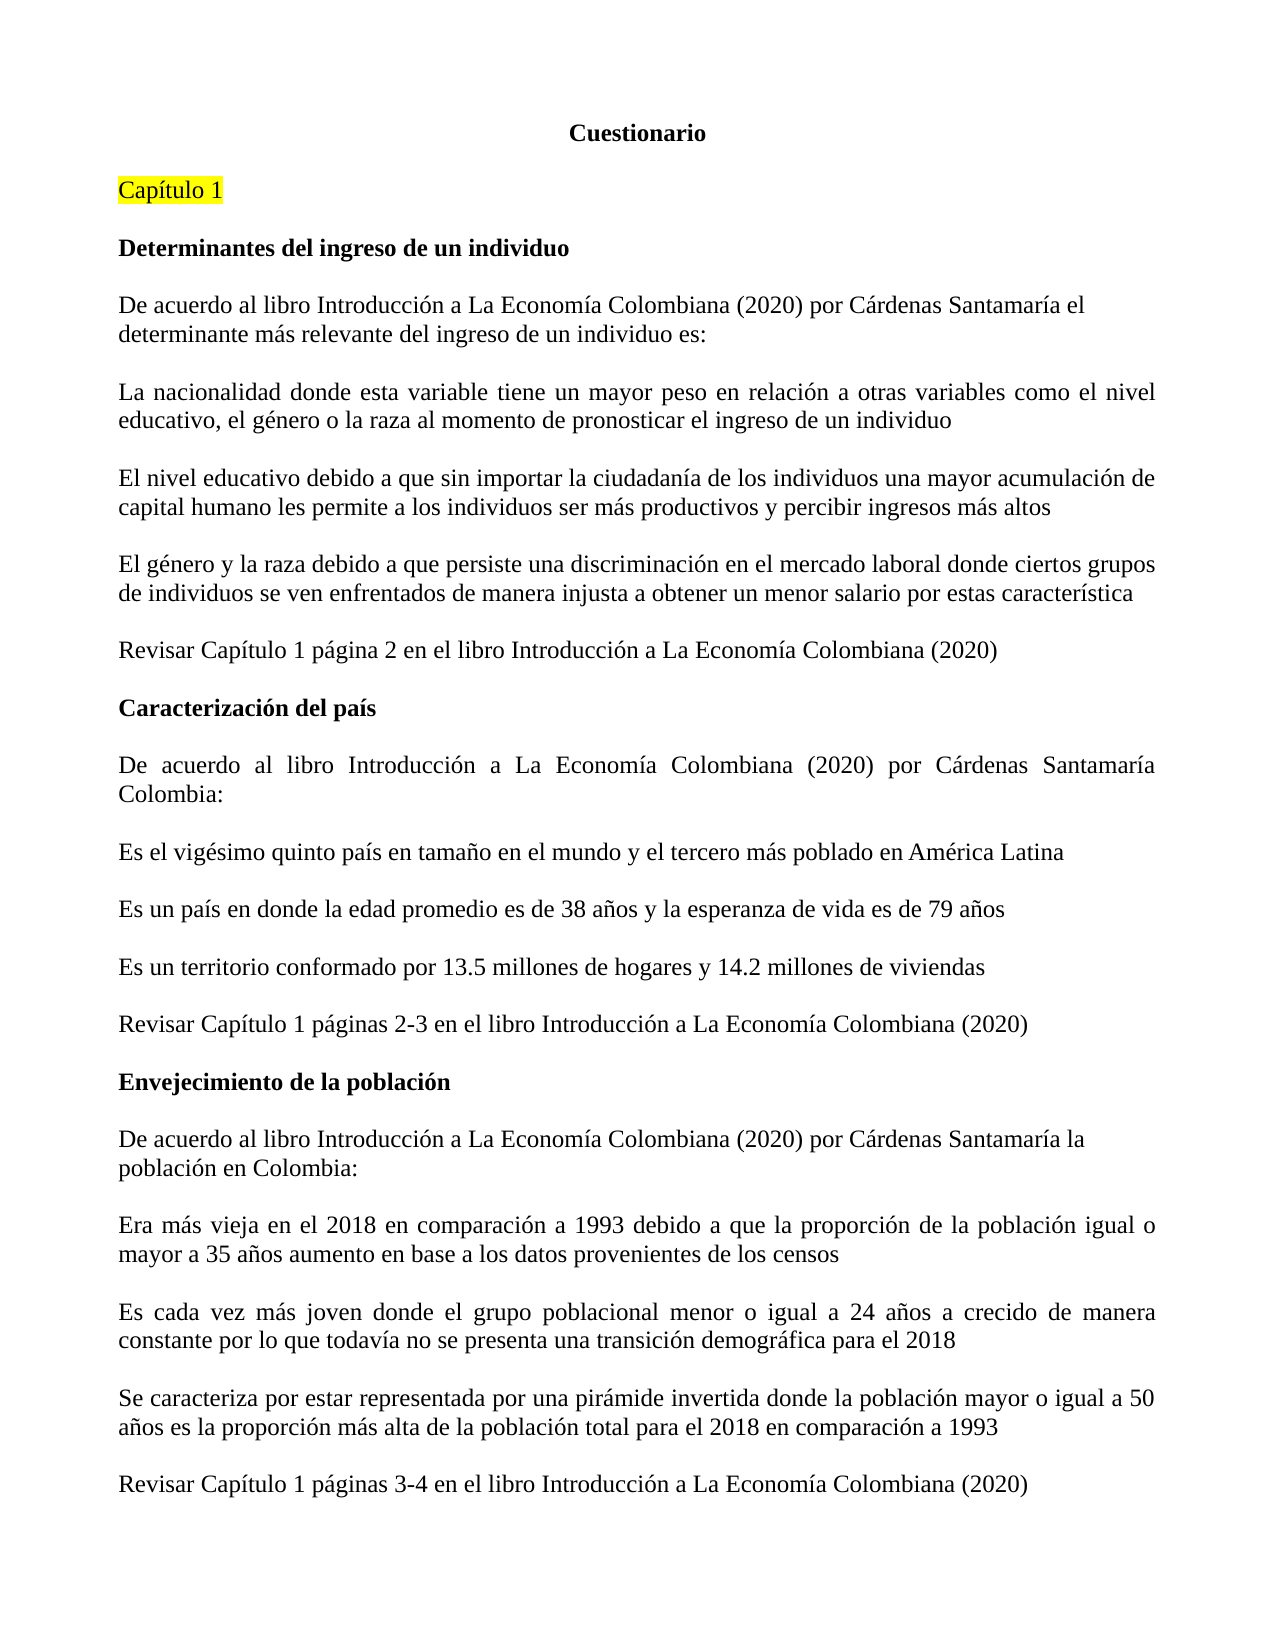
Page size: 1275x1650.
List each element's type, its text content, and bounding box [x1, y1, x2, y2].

text De acuerdo al libro Introducción a La Economía Colombiana (2020) por Cárdenas Santamaría Colombia: [118, 751, 1157, 808]
text Determinantes del ingreso de un individuo [118, 233, 1157, 262]
text Es cada vez más joven donde el grupo poblacional menor o igual a 24 años a crecido de manera constante por lo que todavía no se presenta una transición demográfica para el 2018 [118, 1297, 1157, 1354]
text Envejecimiento de la población [118, 1067, 1157, 1096]
text Caracterización del país [118, 693, 1157, 722]
text Revisar Capítulo 1 página 2 en el libro Introducción a La Economía Colombiana (2020) [118, 636, 1157, 664]
text Es un país en donde la edad promedio es de 38 años y la esperanza de vida es de 79 años [118, 894, 1157, 923]
text La nacionalidad donde esta variable tiene un mayor peso en relación a otras variables como el nivel educativo, el género o la raza al momento de pronosticar el ingreso de un individuo [118, 377, 1157, 434]
text Cuestionario [118, 118, 1157, 147]
text Revisar Capítulo 1 páginas 3-4 en el libro Introducción a La Economía Colombiana (2020) [118, 1469, 1157, 1498]
text De acuerdo al libro Introducción a La Economía Colombiana (2020) por Cárdenas Santamaría la población en Colombia: [118, 1124, 1157, 1182]
text El género y la raza debido a que persiste una discriminación en el mercado laboral donde ciertos grupos de individuos se ven enfrentados de manera injusta a obtener un menor salario por estas característica [118, 549, 1157, 607]
text Revisar Capítulo 1 páginas 2-3 en el libro Introducción a La Economía Colombiana (2020) [118, 1009, 1157, 1038]
text Se caracteriza por estar representada por una pirámide invertida donde la población mayor o igual a 50 años es la proporción más alta de la población total para el 2018 en comparación a 1993 [118, 1383, 1157, 1441]
text Es el vigésimo quinto país en tamaño en el mundo y el tercero más poblado en América Latina [118, 837, 1157, 866]
text Capítulo 1 [118, 176, 1157, 204]
text Es un territorio conformado por 13.5 millones de hogares y 14.2 millones de viviendas [118, 952, 1157, 981]
text Era más vieja en el 2018 en comparación a 1993 debido a que la proporción de la población igual o mayor a 35 años aumento en base a los datos provenientes de los censos [118, 1211, 1157, 1268]
text El nivel educativo debido a que sin importar la ciudadanía de los individuos una mayor acumulación de capital humano les permite a los individuos ser más productivos y percibir ingresos más altos [118, 463, 1157, 521]
text De acuerdo al libro Introducción a La Economía Colombiana (2020) por Cárdenas Santamaría el determinante más relevante del ingreso de un individuo es: [118, 291, 1157, 348]
